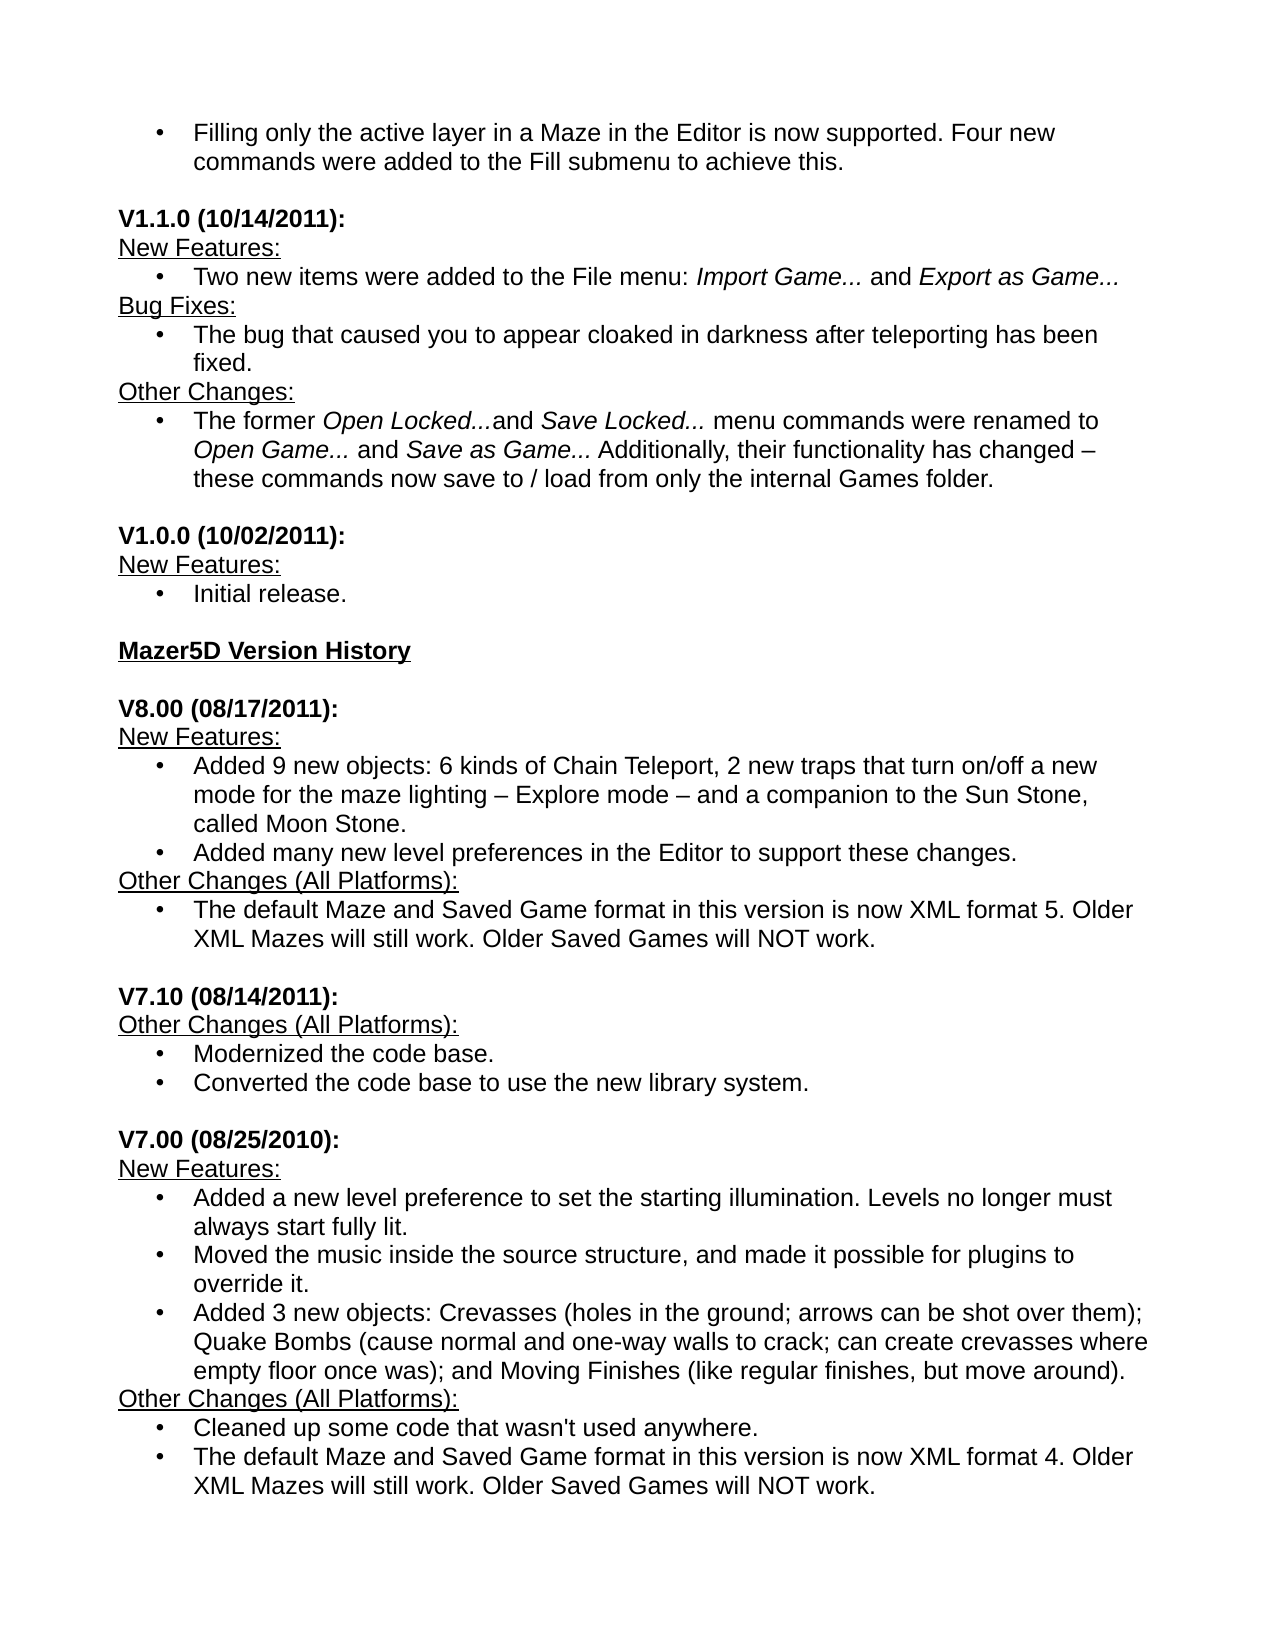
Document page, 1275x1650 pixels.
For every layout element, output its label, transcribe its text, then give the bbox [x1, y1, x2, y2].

list The default Maze and Saved Game format in this version is now XML format 4. Older XML Mazes will still work. Older Saved Games will NOT work. [156, 1442, 1157, 1500]
list Moved the music inside the source structure, and made it possible for plugins to override it. [156, 1241, 1157, 1298]
text V7.00 (08/25/2010): [118, 1125, 1157, 1154]
list Added a new level preference to set the starting illumination. Levels no longer must always start fully lit. [156, 1183, 1157, 1241]
text Other Changes (All Platforms): [118, 866, 1157, 895]
list Cleaned up some code that wasn't used anywhere. [156, 1413, 1157, 1442]
text V1.1.0 (10/14/2011): [118, 204, 1157, 233]
text V1.0.0 (10/02/2011): [118, 521, 1157, 550]
list The bug that caused you to appear cloaked in darkness after teleporting has been fixed. [156, 319, 1157, 377]
list Two new items were added to the File menu: Import Game... and Export as Game... [156, 262, 1157, 291]
text New Features: [118, 550, 1157, 578]
list Converted the code base to use the new library system. [156, 1068, 1157, 1097]
text V7.10 (08/14/2011): [118, 981, 1157, 1010]
list Added 9 new objects: 6 kinds of Chain Teleport, 2 new traps that turn on/off a new mode for the maze lighting – Explore mode – and a companion to the Sun Stone, called Moon Stone. [156, 751, 1157, 837]
list Initial release. [156, 578, 1157, 607]
text Mazer5D Version History [118, 636, 1157, 665]
list Added 3 new objects: Crevasses (holes in the ground; arrows can be shot over them); Quake Bombs (cause normal and one-way walls to crack; can create crevasses where empty floor once was); and Moving Finishes (like regular finishes, but move around). [156, 1298, 1157, 1384]
list The default Maze and Saved Game format in this version is now XML format 5. Older XML Mazes will still work. Older Saved Games will NOT work. [156, 895, 1157, 953]
text New Features: [118, 1154, 1157, 1183]
text Other Changes: [118, 377, 1157, 406]
list Filling only the active layer in a Maze in the Editor is now supported. Four new commands were added to the Fill submenu to achieve this. [156, 118, 1157, 176]
text V8.00 (08/17/2011): [118, 694, 1157, 722]
text New Features: [118, 233, 1157, 262]
text Other Changes (All Platforms): [118, 1384, 1157, 1413]
text New Features: [118, 722, 1157, 751]
list Modernized the code base. [156, 1039, 1157, 1068]
list The former Open Locked...and Save Locked... menu commands were renamed to Open Game... and Save as Game... Additionally, their functionality has changed – these commands now save to / load from only the internal Games folder. [156, 406, 1157, 492]
text Other Changes (All Platforms): [118, 1010, 1157, 1039]
text Bug Fixes: [118, 291, 1157, 319]
list Added many new level preferences in the Editor to support these changes. [156, 837, 1157, 866]
